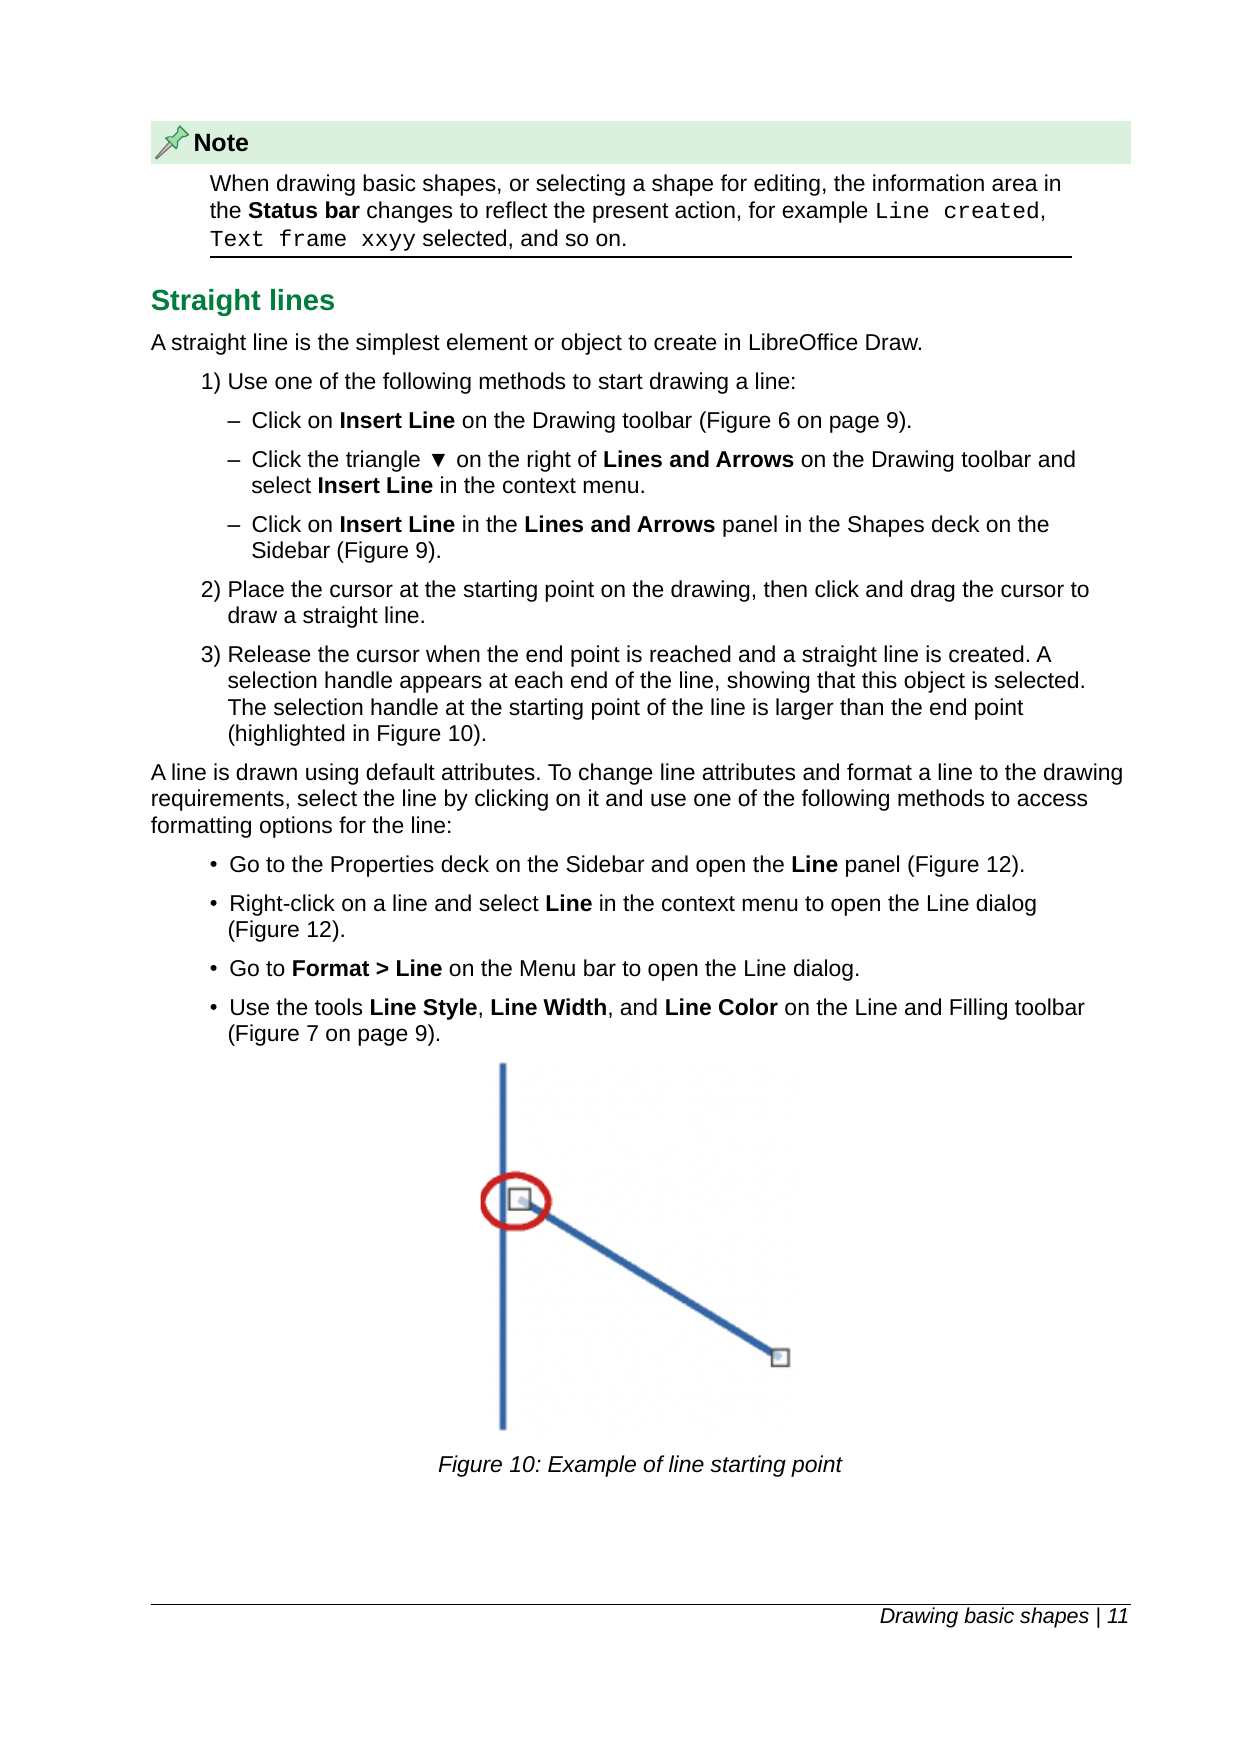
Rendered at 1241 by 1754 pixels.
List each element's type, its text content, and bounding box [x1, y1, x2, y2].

subtitle Note [151, 121, 1131, 164]
list Place the cursor at the starting point on the drawing, then click and drag the cursor to draw a straight line. [227, 576, 1131, 629]
list Click the triangle ▼ on the right of Lines and Arrows on the Drawing toolbar and select Insert Line in the context menu. [227, 446, 1131, 498]
list Click on Insert Line on the Drawing toolbar (Figure 6 on page 9). [227, 407, 1131, 433]
subtitle Straight lines [151, 283, 1131, 317]
list A line is drawn using default attributes. To change line attributes and format a line to the drawing requirements, select the line by clicking on it and use one of the following methods to access formatting options for the line: [151, 759, 1131, 838]
list Click on Insert Line in the Lines and Arrows panel in the Shapes deck on the Sidebar (Figure 9). [227, 511, 1131, 563]
list Use one of the following methods to start drawing a line: [227, 368, 1131, 394]
list Right-click on a line and select Line in the context menu to open the Line dialog (Figure 12). [209, 889, 1131, 942]
list Use the tools Line Style, Line Width, and Line Color on the Line and Filling toolbar (Figure 7 on page 9). [209, 993, 1131, 1046]
list Release the cursor when the end point is reached and a straight line is created. A selection handle appears at each end of the line, showing that this object is selected. The selection handle at the starting point of the line is larger than the end point (highlighted in Figure 10). [227, 641, 1131, 747]
text Figure 10: Example of line starting point [438, 1451, 844, 1477]
picture [480, 1058, 802, 1439]
list Go to Format > Line on the Menu bar to open the Line dialog. [209, 955, 1131, 981]
list Go to the Properties deck on the Sidebar and open the Line panel (Figure 12). [209, 851, 1131, 877]
list A straight line is the simplest element or object to create in LibreOffice Draw. [151, 329, 1131, 355]
text When drawing basic shapes, or selecting a shape for editing, the information area in the Status bar changes to reflect the present action, for example Line created, Text frame xxyy selected, and so on. [209, 170, 1072, 258]
